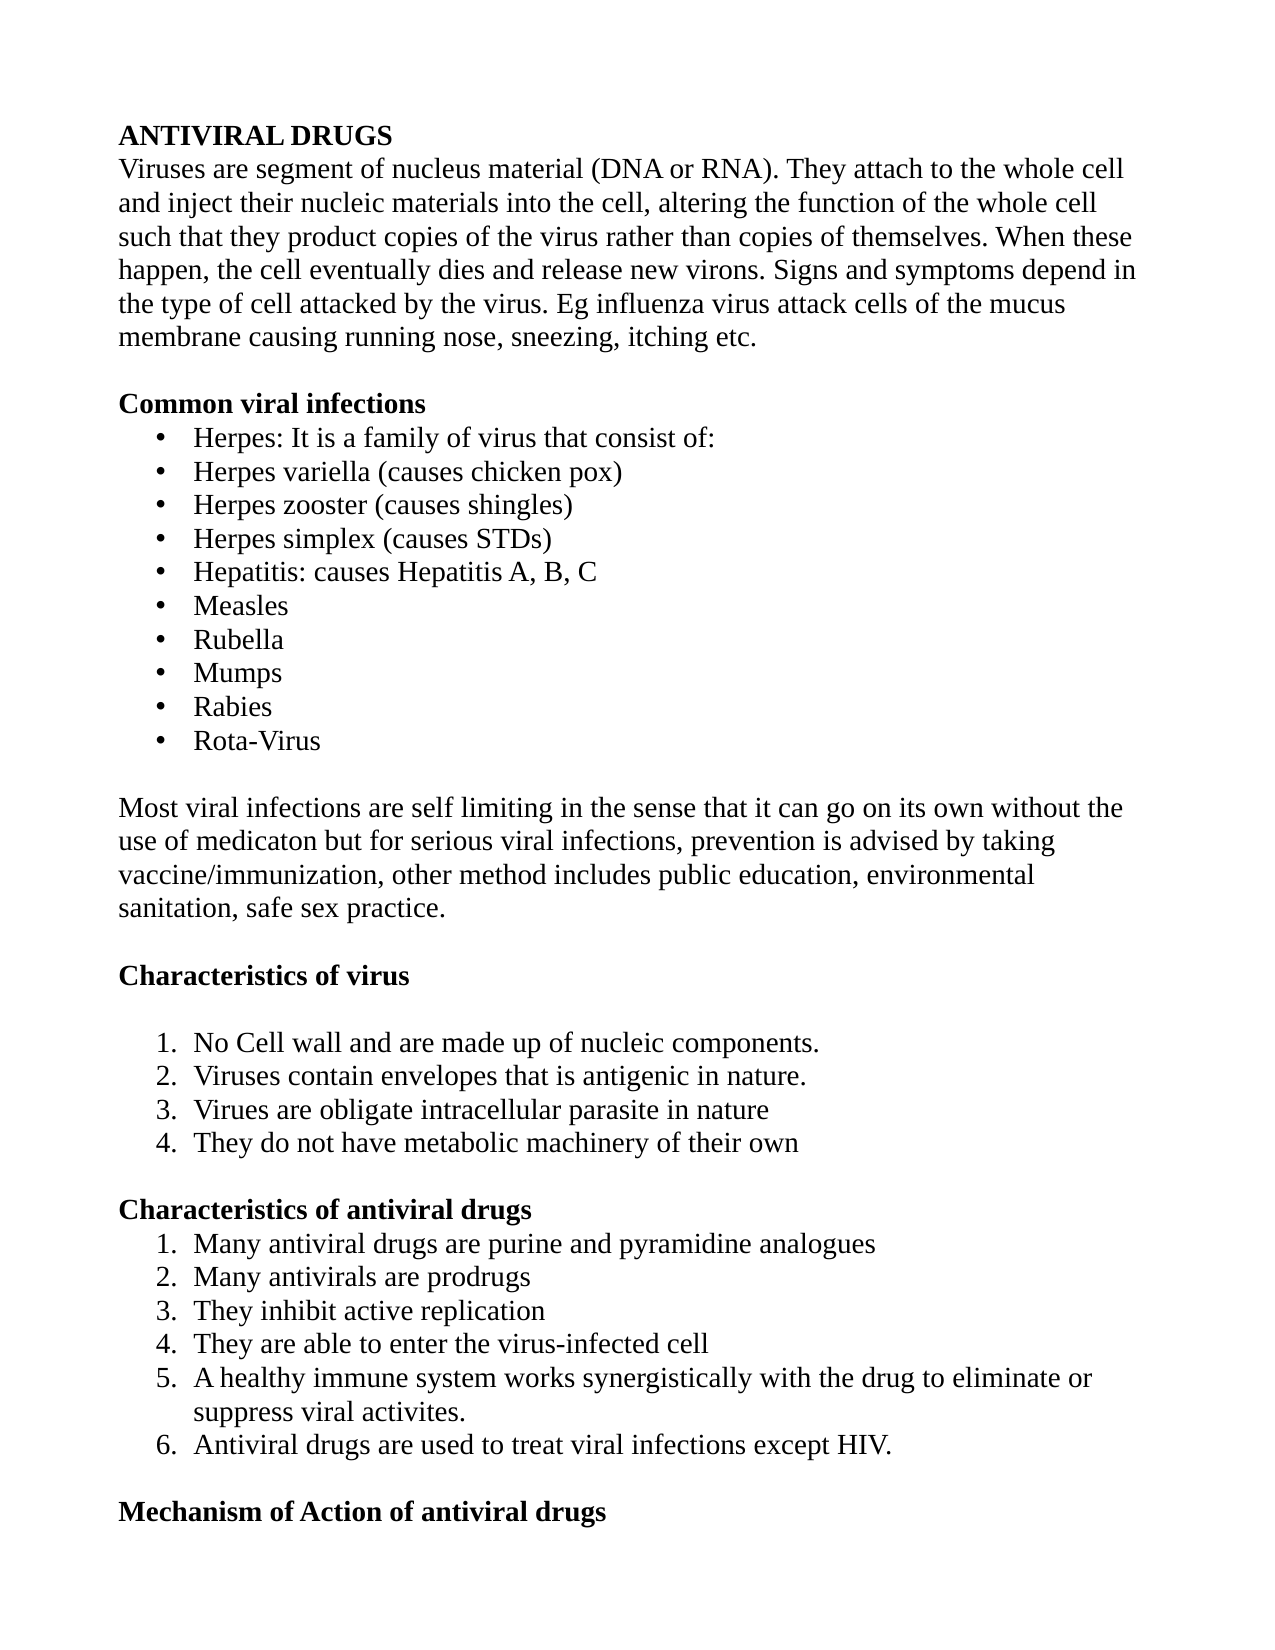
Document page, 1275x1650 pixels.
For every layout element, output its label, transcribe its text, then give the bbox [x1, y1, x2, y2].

list They are able to enter the virus-infected cell [156, 1327, 1157, 1360]
list A healthy immune system works synergistically with the drug to eliminate or suppress viral activites. [156, 1360, 1157, 1427]
list They inhibit active replication [156, 1293, 1157, 1327]
list They do not have metabolic machinery of their own [156, 1125, 1157, 1159]
list Herpes variella (causes chicken pox) [156, 454, 1157, 487]
list Rubella [156, 622, 1157, 656]
text ANTIVIRAL DRUGS [118, 118, 1157, 152]
list Many antivirals are prodrugs [156, 1259, 1157, 1293]
text Characteristics of virus [118, 958, 1157, 991]
text Characteristics of antiviral drugs [118, 1192, 1157, 1226]
list Virues are obligate intracellular parasite in nature [156, 1092, 1157, 1125]
list No Cell wall and are made up of nucleic components. [156, 1025, 1157, 1058]
list Measles [156, 588, 1157, 622]
text Most viral infections are self limiting in the sense that it can go on its own without the use of medicaton but for serious viral infections, prevention is advised by taking vaccine/immunization, other method includes public education, environmental sanitation, safe sex practice. [118, 790, 1157, 924]
list Mumps [156, 656, 1157, 689]
list Rabies [156, 689, 1157, 723]
list Many antiviral drugs are purine and pyramidine analogues [156, 1226, 1157, 1259]
list Herpes simplex (causes STDs) [156, 521, 1157, 554]
list Hepatitis: causes Hepatitis A, B, C [156, 554, 1157, 588]
list Antiviral drugs are used to treat viral infections except HIV. [156, 1427, 1157, 1461]
list Herpes: It is a family of virus that consist of: [156, 420, 1157, 454]
text Viruses are segment of nucleus material (DNA or RNA). They attach to the whole cell and inject their nucleic materials into the cell, altering the function of the whole cell such that they product copies of the virus rather than copies of themselves. When these happen, the cell eventually dies and release new virons. Signs and symptoms depend in the type of cell attacked by the virus. Eg influenza virus attack cells of the mucus membrane causing running nose, sneezing, itching etc. [118, 152, 1157, 353]
text Common viral infections [118, 386, 1157, 420]
list Viruses contain envelopes that is antigenic in nature. [156, 1058, 1157, 1092]
text Mechanism of Action of antiviral drugs [118, 1494, 1157, 1528]
list Herpes zooster (causes shingles) [156, 487, 1157, 521]
list Rota-Virus [156, 723, 1157, 756]
